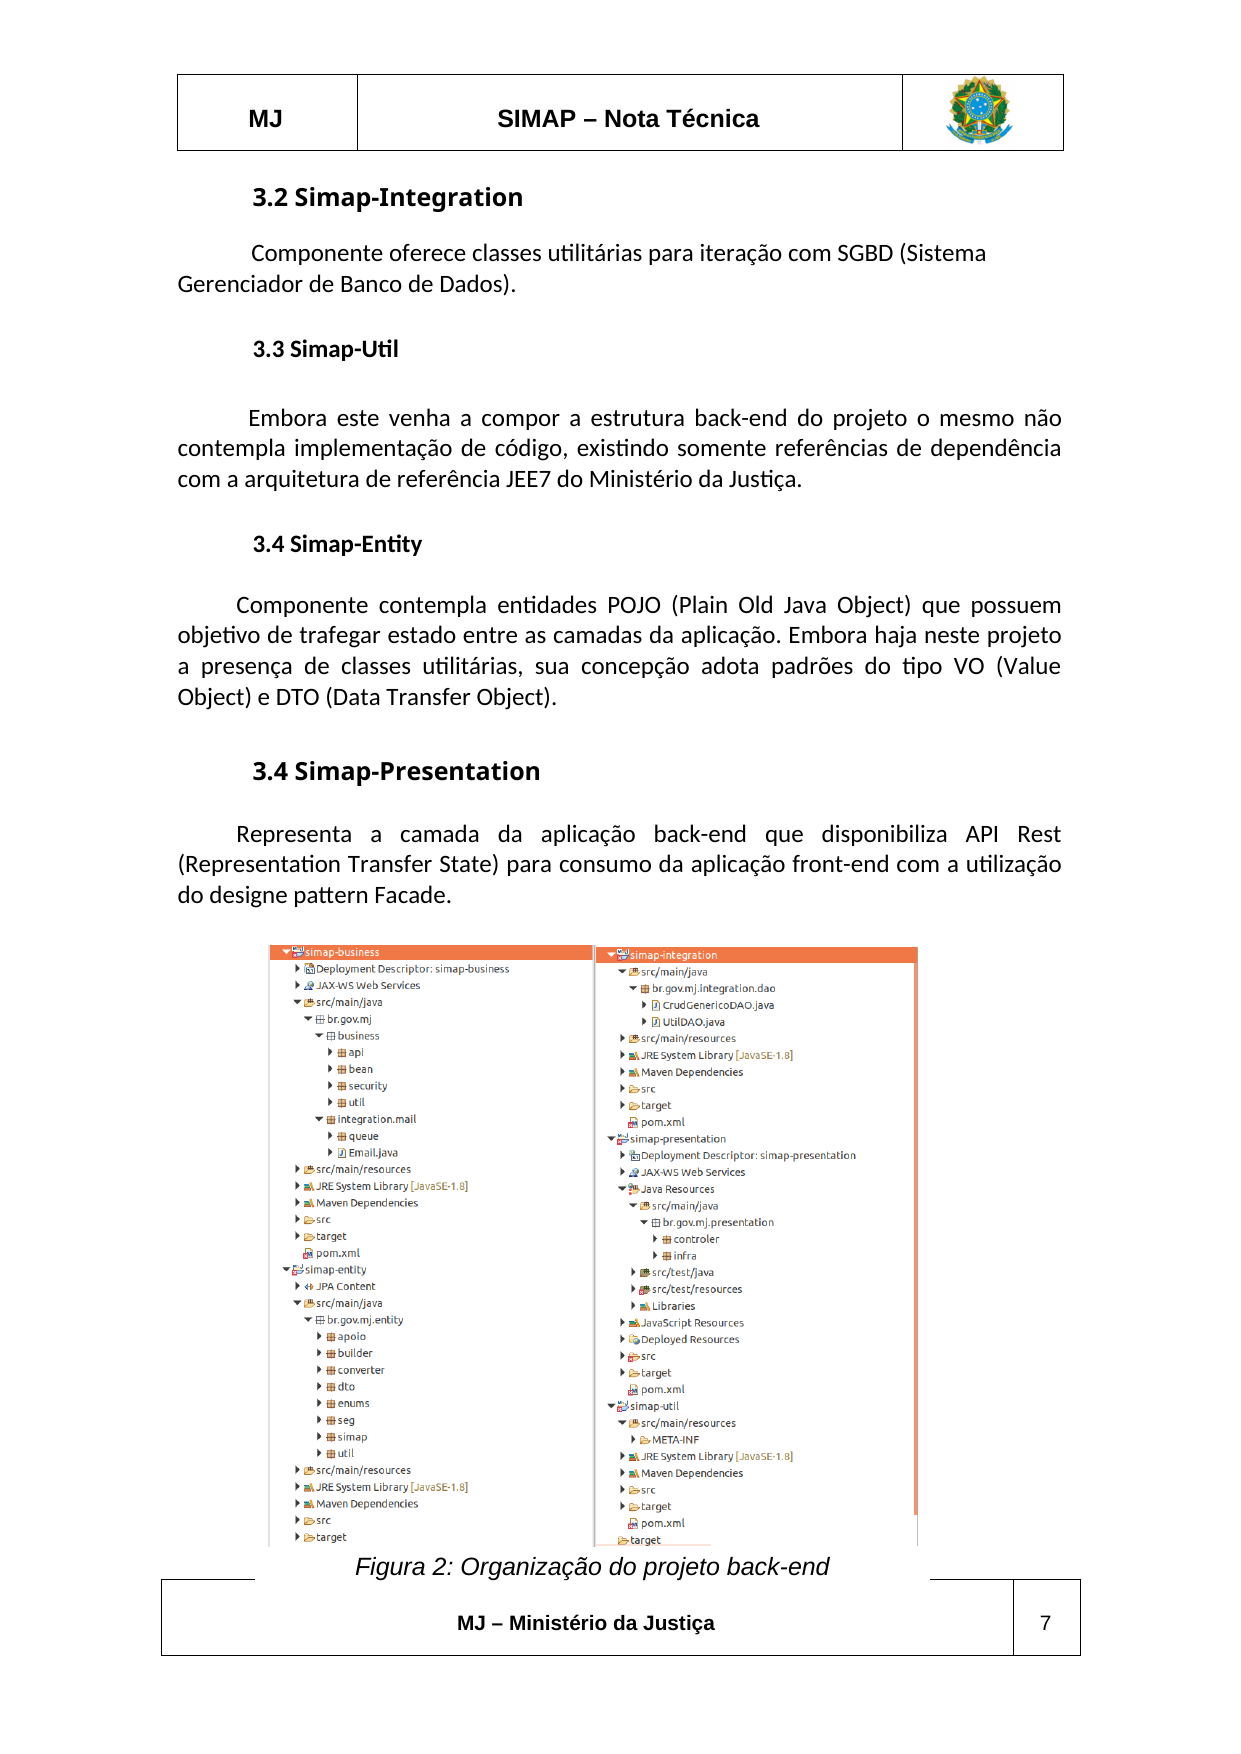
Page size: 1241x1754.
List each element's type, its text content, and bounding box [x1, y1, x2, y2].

text Representa a camada da aplicação back-end que disponibiliza API Rest (Representation Transfer State) para consumo da aplicação front-end com a utilização do designe pattern Facade. [452, 879, 1063, 910]
subtitle 3.2 Simap-Integration [177, 179, 252, 213]
text Embora este venha a compor a estrutura back-end do projeto o mesmo não contempla implementação de código, existindo somente referências de dependência com a arquitetura de referência JEE7 do Ministério da Justiça. [803, 463, 1063, 493]
picture [265, 942, 920, 1547]
text Figura 2: Organização do projeto back-end [255, 942, 930, 1580]
text Componente oferece classes utilitárias para iteração com SGBD (Sistema Gerenciador de Banco de Dados). [517, 237, 1063, 298]
subtitle 3.4 Simap-Entity [422, 528, 1063, 558]
picture [944, 75, 1020, 149]
subtitle 3.4 Simap-Presentation [177, 753, 1063, 788]
text Componente contempla entidades POJO (Plain Old Java Object) que possuem objetivo de trafegar estado entre as camadas da aplicação. Embora haja neste projeto a presença de classes utilitárias, sua concepção adota padrões do tipo VO (Value Object) e DTO (Data Transfer Object). [557, 681, 1063, 711]
subtitle 3.2 Simap-Integration [524, 179, 1063, 213]
text Componente contempla entidades POJO (Plain Old Java Object) que possuem objetivo de trafegar estado entre as camadas da aplicação. Embora haja neste projeto a presença de classes utilitárias, sua concepção adota padrões do tipo VO (Value Object) e DTO (Data Transfer Object). [177, 589, 1063, 620]
subtitle 3.4 Simap-Entity [177, 528, 252, 558]
subtitle 3.3 Simap-Util [177, 333, 252, 363]
subtitle 3.3 Simap-Util [399, 333, 1063, 363]
